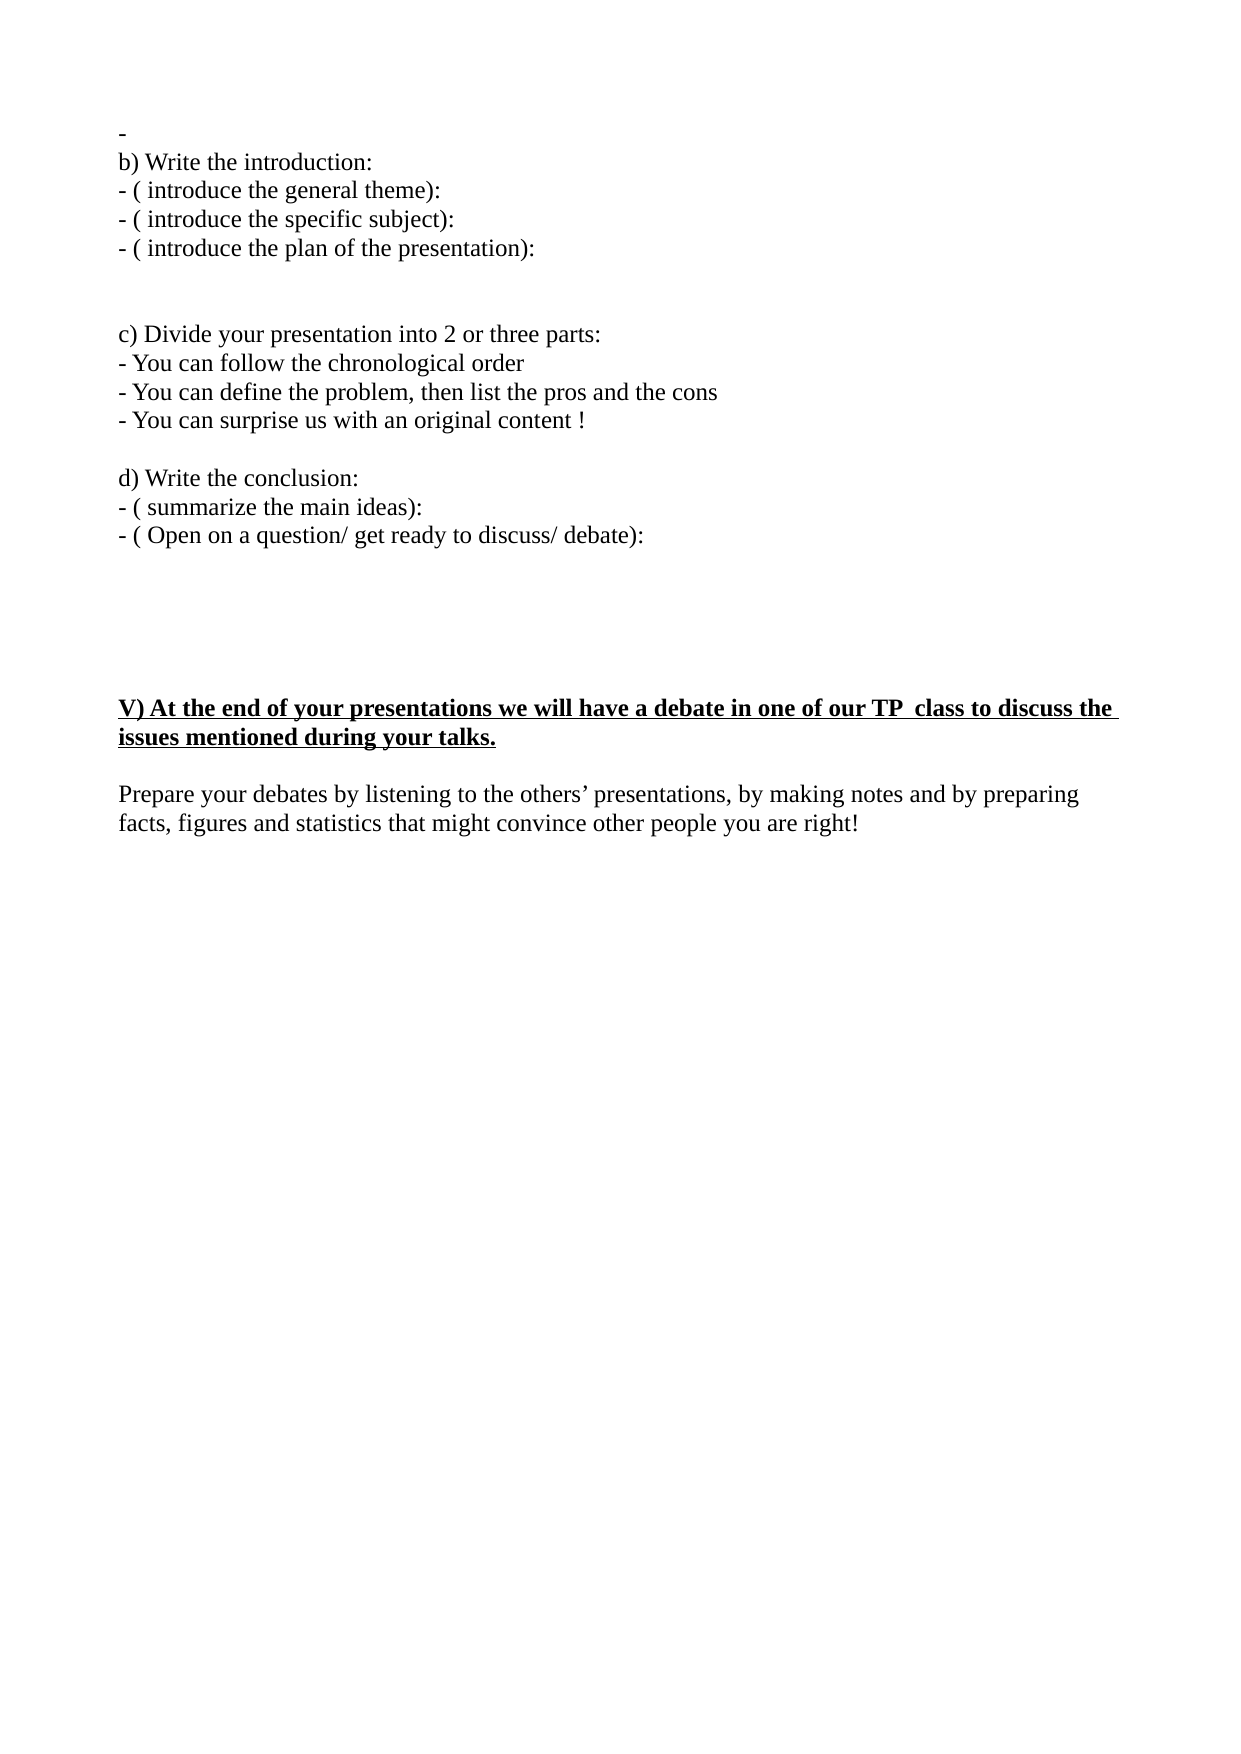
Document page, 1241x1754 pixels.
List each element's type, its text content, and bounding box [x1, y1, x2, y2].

text b) Write the introduction: [118, 147, 1122, 176]
text - You can define the problem, then list the pros and the cons [118, 377, 1122, 406]
text d) Write the conclusion: [118, 463, 1122, 492]
text - ( Open on a question/ get ready to discuss/ debate): [118, 521, 1122, 549]
text - ( introduce the general theme): [118, 176, 1122, 204]
text c) Divide your presentation into 2 or three parts: [118, 319, 1122, 348]
text - ( introduce the specific subject): [118, 204, 1122, 233]
text V) At the end of your presentations we will have a debate in one of our TP class to discuss the issues mentioned during your talks. [118, 693, 1122, 751]
text - [118, 118, 1122, 147]
text - You can surprise us with an original content ! [118, 406, 1122, 434]
text - You can follow the chronological order [118, 348, 1122, 377]
text Prepare your debates by listening to the others’ presentations, by making notes and by preparing facts, figures and statistics that might convince other people you are right! [118, 779, 1122, 837]
text - ( summarize the main ideas): [118, 492, 1122, 521]
text - ( introduce the plan of the presentation): [118, 233, 1122, 262]
